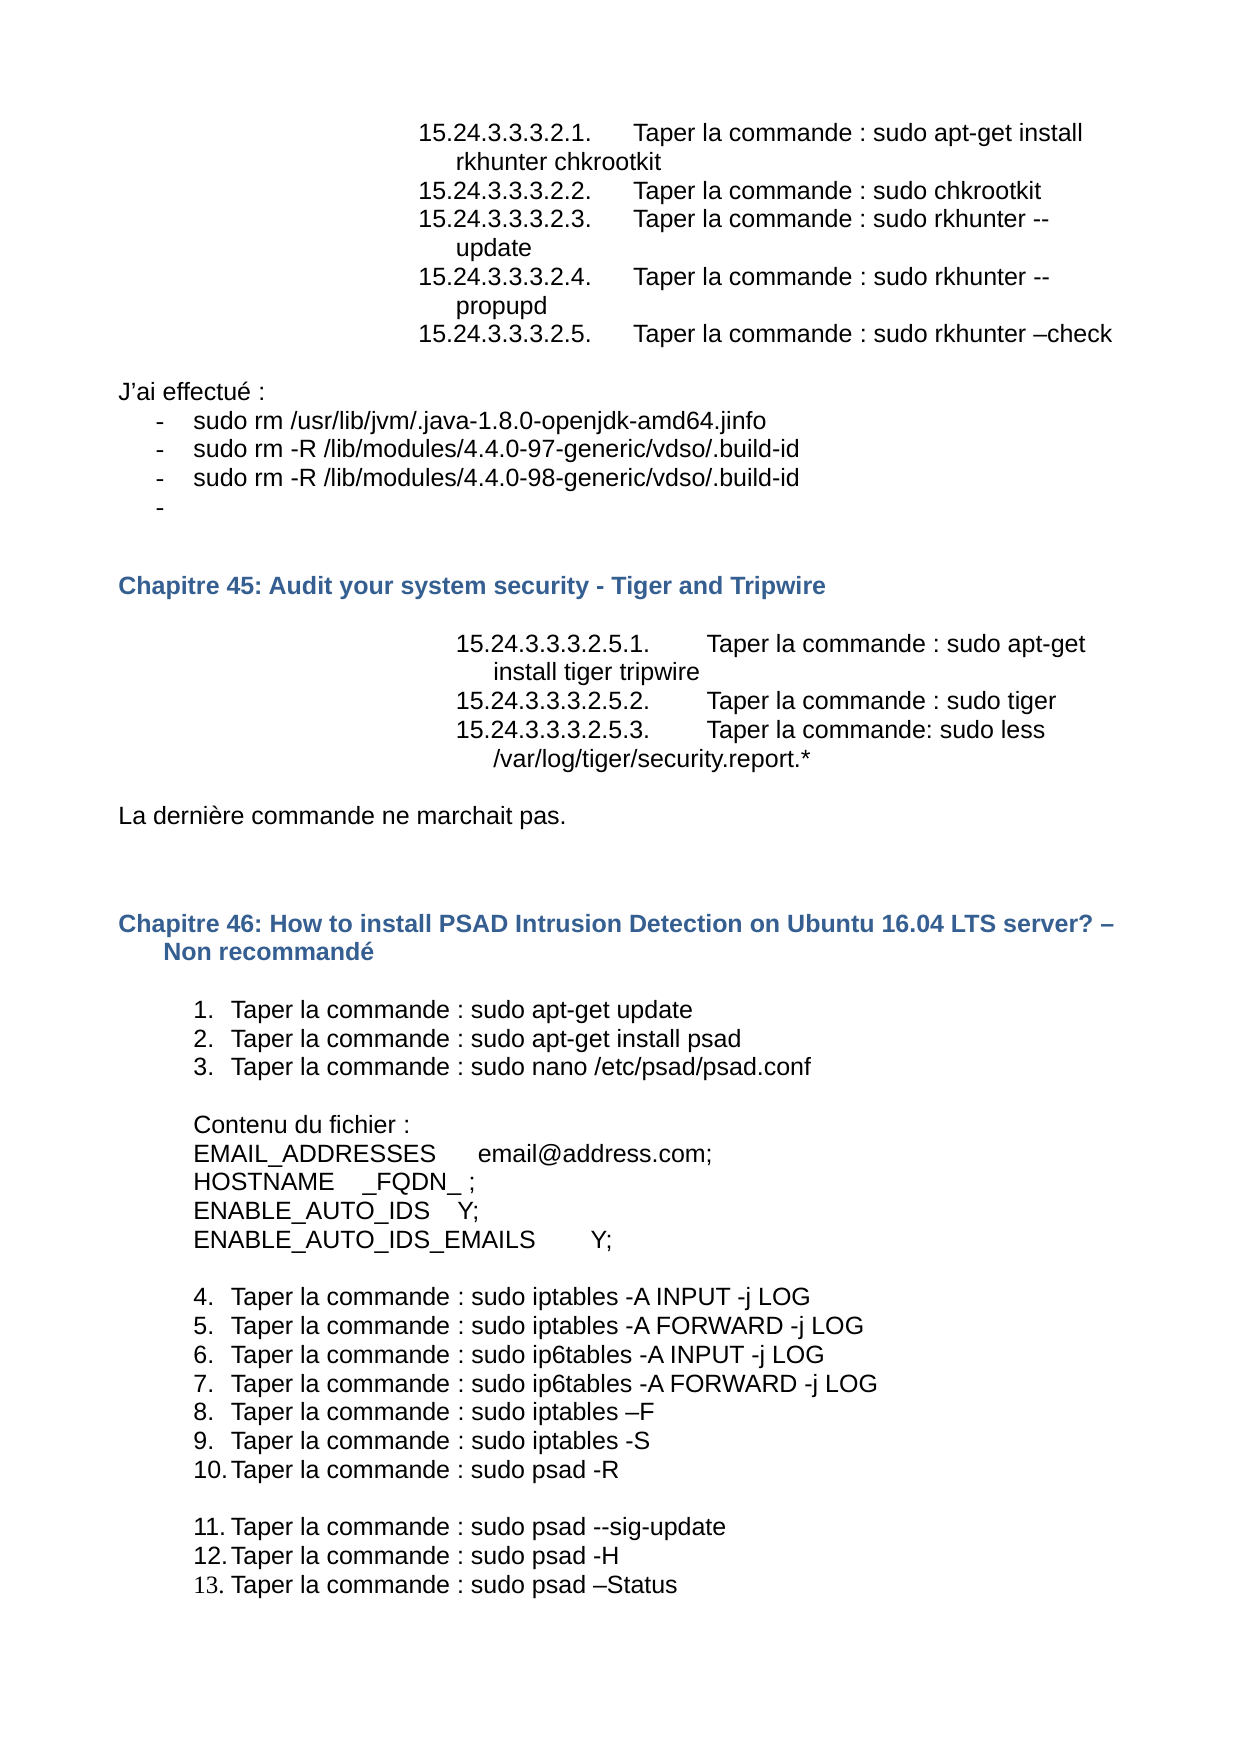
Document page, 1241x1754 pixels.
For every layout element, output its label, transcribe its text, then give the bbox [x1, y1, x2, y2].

list Taper la commande : sudo nano /etc/psad/psad.conf [193, 1052, 1122, 1081]
list sudo rm -R /lib/modules/4.4.0-98-generic/vdso/.build-id [156, 463, 1122, 492]
text ENABLE_AUTO_IDS Y; [193, 1196, 1122, 1225]
list Taper la commande : sudo psad --sig-update [193, 1512, 1122, 1541]
list Taper la commande : sudo psad –Status [193, 1570, 1122, 1599]
list Taper la commande : sudo iptables -A FORWARD -j LOG [193, 1311, 1122, 1340]
text J’ai effectué : [118, 377, 1122, 406]
list Taper la commande: sudo less /var/log/tiger/security.report.* [456, 715, 1122, 772]
text HOSTNAME _FQDN_ ; [193, 1167, 1122, 1196]
list Taper la commande : sudo ip6tables -A FORWARD -j LOG [193, 1368, 1122, 1397]
list Taper la commande : sudo rkhunter --propupd [418, 262, 1122, 319]
list Taper la commande : sudo chkrootkit [418, 176, 1122, 204]
list Taper la commande : sudo tiger [456, 686, 1122, 715]
list Taper la commande : sudo rkhunter –check [418, 319, 1122, 348]
list Taper la commande : sudo apt-get install psad [193, 1023, 1122, 1052]
list Taper la commande : sudo rkhunter --update [418, 204, 1122, 262]
list Taper la commande : sudo apt-get install rkhunter chkrootkit [418, 118, 1122, 176]
list Taper la commande : sudo psad -H [193, 1541, 1122, 1570]
list Taper la commande : sudo iptables -S [193, 1426, 1122, 1455]
list Taper la commande : sudo ip6tables -A INPUT -j LOG [193, 1340, 1122, 1368]
list Taper la commande : sudo apt-get update [193, 995, 1122, 1023]
list Taper la commande : sudo apt-get install tiger tripwire [456, 628, 1122, 686]
list Taper la commande : sudo psad -R [193, 1455, 1122, 1483]
list sudo rm /usr/lib/jvm/.java-1.8.0-openjdk-amd64.jinfo [156, 406, 1122, 434]
subtitle Chapitre 45: Audit your system security - Tiger and Tripwire [118, 571, 1122, 600]
subtitle Chapitre 46: How to install PSAD Intrusion Detection on Ubuntu 16.04 LTS server? – Non recommandé [118, 908, 1122, 966]
list Taper la commande : sudo iptables –F [193, 1397, 1122, 1426]
text Contenu du fichier : [193, 1110, 1122, 1138]
list Taper la commande : sudo iptables -A INPUT -j LOG [193, 1282, 1122, 1311]
list sudo rm -R /lib/modules/4.4.0-97-generic/vdso/.build-id [156, 434, 1122, 463]
text ENABLE_AUTO_IDS_EMAILS Y; [193, 1225, 1122, 1253]
text La dernière commande ne marchait pas. [118, 801, 1122, 830]
text EMAIL_ADDRESSES email@address.com; [193, 1138, 1122, 1167]
